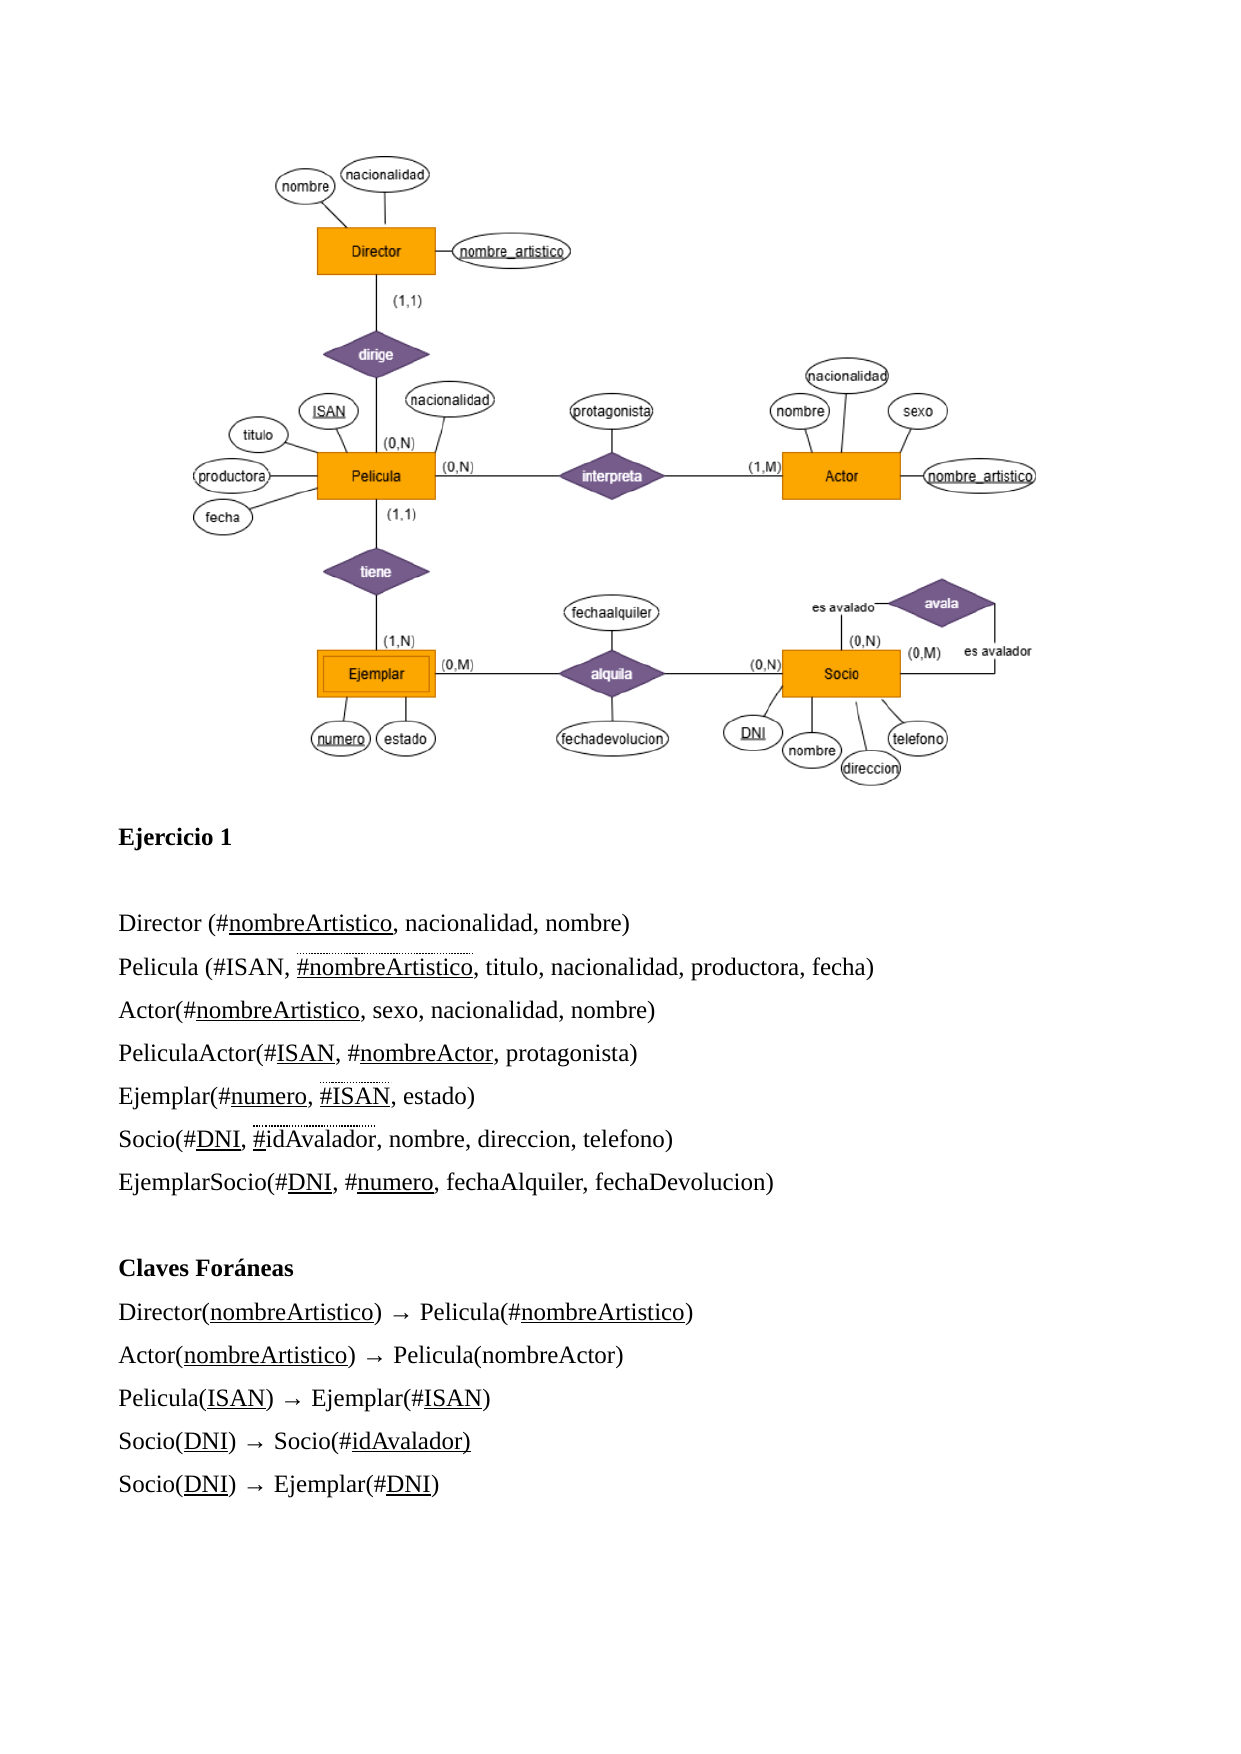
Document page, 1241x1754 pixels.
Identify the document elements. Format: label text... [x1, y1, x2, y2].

text Pelicula (#ISAN, #nombreArtistico, titulo, nacionalidad, productora, fecha) [118, 952, 1122, 980]
text Pelicula(ISAN) → Ejemplar(#ISAN) [118, 1383, 1122, 1412]
text Ejemplar(#numero, #ISAN, estado) [118, 1081, 1122, 1110]
text Socio(DNI) → Socio(#idAvalador) [118, 1426, 1122, 1455]
picture [176, 118, 1064, 808]
text EjemplarSocio(#DNI, #numero, fechaAlquiler, fechaDevolucion) [118, 1167, 1122, 1196]
text Claves Foráneas [118, 1253, 1122, 1282]
text PeliculaActor(#ISAN, #nombreActor, protagonista) [118, 1038, 1122, 1067]
text Ejercicio 1 [118, 118, 1122, 851]
text Director (#nombreArtistico, nacionalidad, nombre) [118, 908, 1122, 937]
text Director(nombreArtistico) → Pelicula(#nombreArtistico) [118, 1297, 1122, 1325]
text Actor(nombreArtistico) → Pelicula(nombreActor) [118, 1340, 1122, 1368]
text Socio(DNI) → Ejemplar(#DNI) [118, 1469, 1122, 1498]
text Socio(#DNI, #idAvalador, nombre, direccion, telefono) [118, 1124, 1122, 1153]
text Actor(#nombreArtistico, sexo, nacionalidad, nombre) [118, 995, 1122, 1023]
